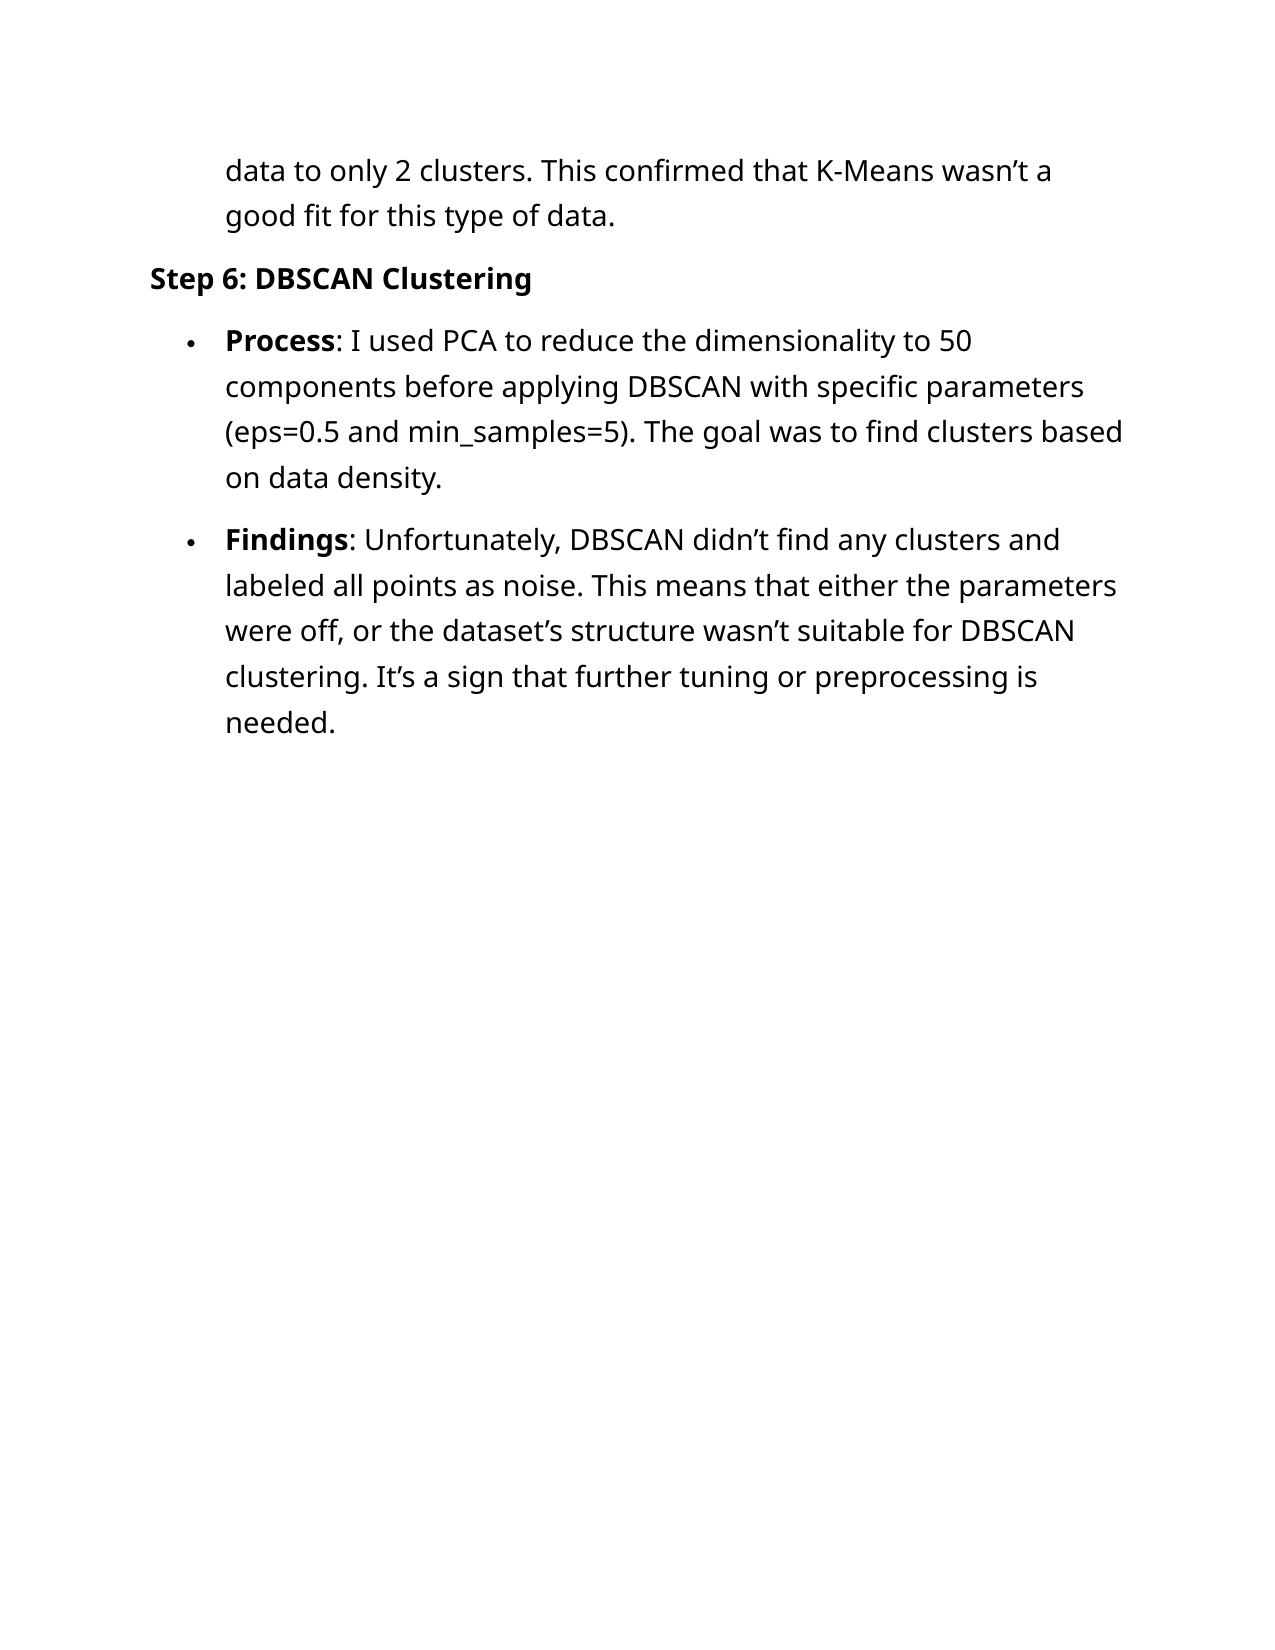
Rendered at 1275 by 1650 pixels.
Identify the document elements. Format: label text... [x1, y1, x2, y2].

list data to only 2 clusters. This confirmed that K-Means wasn’t a good fit for this type of data. [187, 150, 1125, 235]
list Findings: Unfortunately, DBSCAN didn’t find any clusters and labeled all points as noise. This means that either the parameters were off, or the dataset’s structure wasn’t suitable for DBSCAN clustering. It’s a sign that further tuning or preprocessing is needed. [187, 519, 1125, 742]
text Step 6: DBSCAN Clustering [150, 258, 1125, 298]
list Process: I used PCA to reduce the dimensionality to 50 components before applying DBSCAN with specific parameters (eps=0.5 and min_samples=5). The goal was to find clusters based on data density. [187, 320, 1125, 497]
